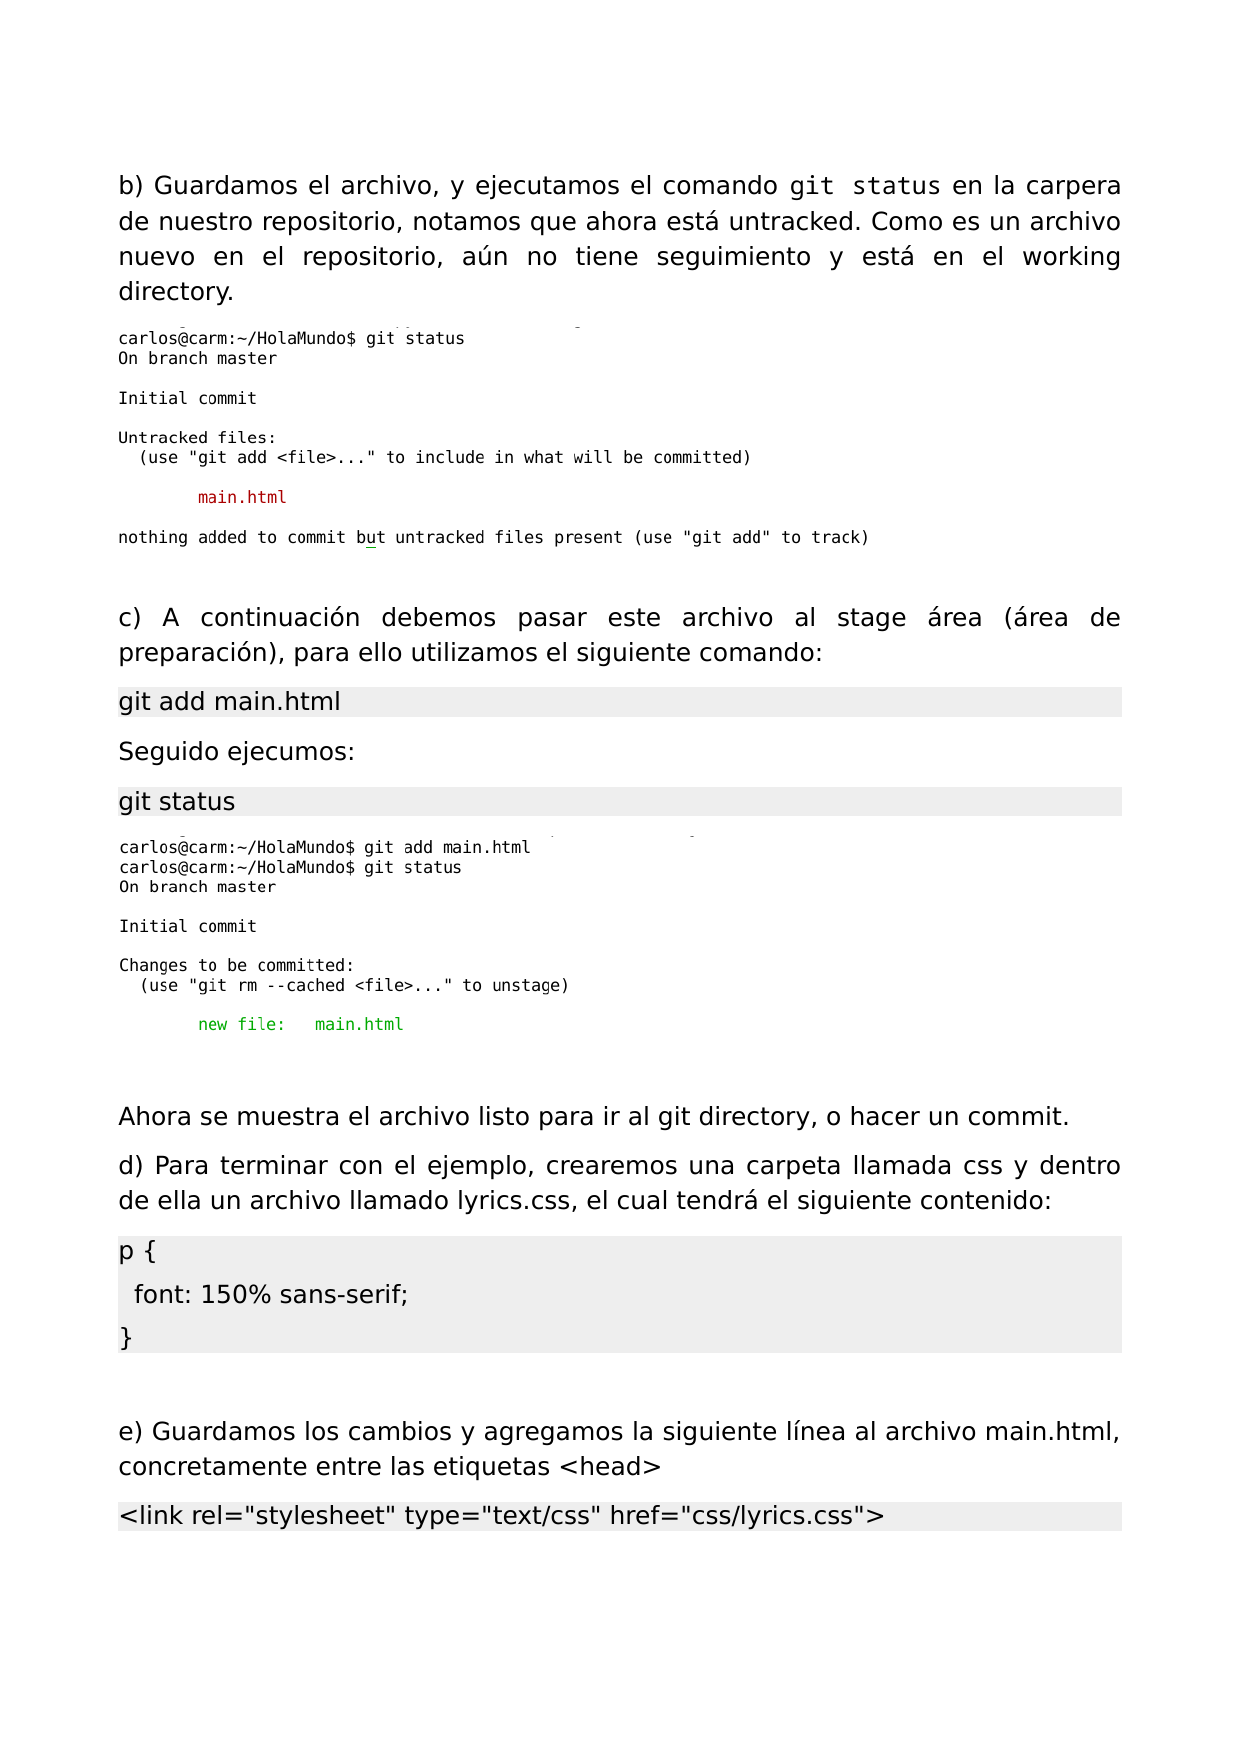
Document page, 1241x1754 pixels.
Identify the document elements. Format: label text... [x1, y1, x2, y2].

text font: 150% sans-serif; [118, 1280, 1122, 1309]
text e) Guardamos los cambios y agregamos la siguiente línea al archivo main.html, concretamente entre las etiquetas <head> [118, 1417, 1122, 1481]
text b) Guardamos el archivo, y ejecutamos el comando git status en la carpera de nuestro repositorio, notamos que ahora está untracked. Como es un archivo nuevo en el repositorio, aún no tiene seguimiento y está en el working directory. [118, 168, 1122, 307]
text Ahora se muestra el archivo listo para ir al git directory, o hacer un commit. [118, 1102, 1122, 1131]
text git status [118, 787, 1122, 816]
text p { [118, 1236, 1122, 1265]
picture [118, 836, 1123, 1047]
text Seguido ejecumos: [118, 737, 1122, 766]
text } [118, 1324, 1122, 1353]
text git add main.html [118, 687, 1122, 717]
picture [118, 327, 1123, 548]
text <link rel="stylesheet" type="text/css" href="css/lyrics.css"> [118, 1502, 1122, 1531]
text c) A continuación debemos pasar este archivo al stage área (área de preparación), para ello utilizamos el siguiente comando: [118, 603, 1122, 667]
text d) Para terminar con el ejemplo, crearemos una carpeta llamada css y dentro de ella un archivo llamado lyrics.css, el cual tendrá el siguiente contenido: [118, 1152, 1122, 1216]
